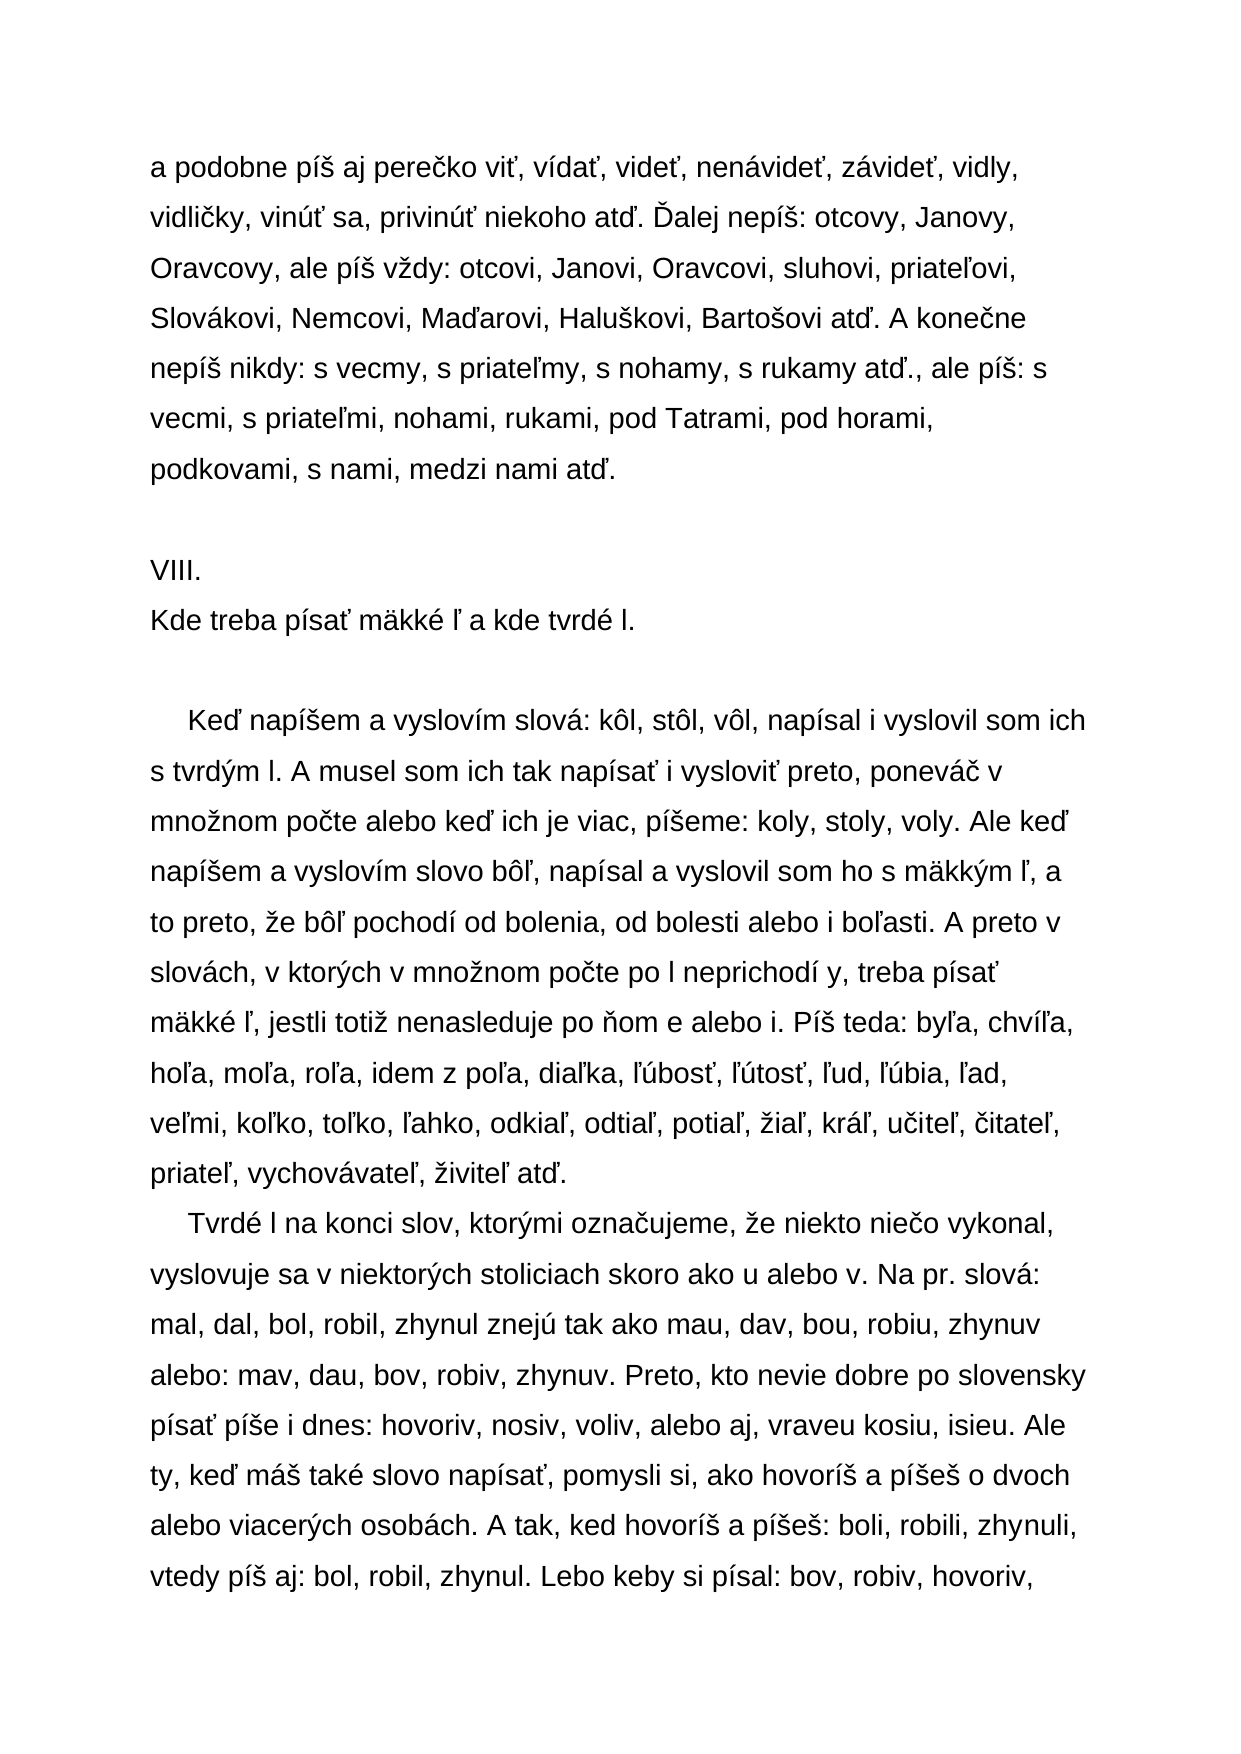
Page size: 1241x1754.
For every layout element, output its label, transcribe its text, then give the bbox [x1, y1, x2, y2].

text Keď napíšem a vyslovím slová: kôl, stôl, vôl, napísal i vyslovil som ich s tvrdým l. A musel som ich tak napísať i vysloviť preto, poneváč v množnom počte alebo keď ich je viac, píšeme: koly, stoly, voly. Ale keď napíšem a vyslovím slovo bôľ, napí­sal a vyslovil som ho s mäkkým ľ, a to preto, že bôľ pochodí od bolenia, od bolesti alebo i boľasti. A preto v slovách, v kto­rých v množnom počte po l neprichodí y, treba písať mäkké ľ, jestli totiž nenasleduje po ňom e alebo i. Píš teda: byľa, chvíľa, hoľa, moľa, roľa, idem z poľa, diaľka, ľúbosť, ľútosť, ľud, ľúbia, ľad, veľmi, koľko, toľko, ľahko, odkiaľ, odtiaľ, potiaľ, žiaľ, kráľ, uči­teľ, čitateľ, priateľ, vychovávateľ, živiteľ atď. [150, 703, 1091, 1190]
text VIII. [150, 552, 1091, 586]
text Tvrdé l na konci slov, ktorými označu­jeme, že niekto niečo vykonal, vyslovuje sa v niektorých stoliciach skoro ako u alebo v. Na pr. slová: mal, dal, bol, robil, zhynul znejú tak ako mau, dav, bou, robiu, zhynuv alebo: mav, dau, bov, robiv, zhynuv. Preto, kto nevie dobre po slovensky písať píše i dnes: hovoriv, nosiv, voliv, alebo aj, vraveu kosiu, isieu. Ale ty, keď máš také slovo napísať, pomysli si, ako hovoríš a pí­šeš o dvoch alebo viacerých osobách. A tak, ked hovoríš a píšeš: boli, robili, zhy­nuli, vtedy píš aj: bol, robil, zhynul. Lebo keby si písal: bov, robiv, hovoriv, [150, 1207, 1091, 1592]
subtitle Kde treba písať mäkké ľ a kde tvrdé l. [150, 603, 1091, 636]
text a podobne píš aj perečko viť, vídať, videť, nenávideť, závideť, vidly, vidličky, vinúť sa, privinúť niekoho atď. Ďalej nepíš: otcovy, Janovy, Oravcovy, ale píš vždy: otcovi, Janovi, Oravcovi, sluhovi, priateľovi, Slovákovi, Nem­covi, Maďarovi, Haluškovi, Bartošovi atď. A konečne nepíš nikdy: s vecmy, s priateľmy, s nohamy, s rukamy atď., ale píš: s vecmi, s priateľmi, nohami, rukami, pod Tatrami, pod horami, podkovami, s nami, medzi nami atď. [150, 150, 1091, 485]
